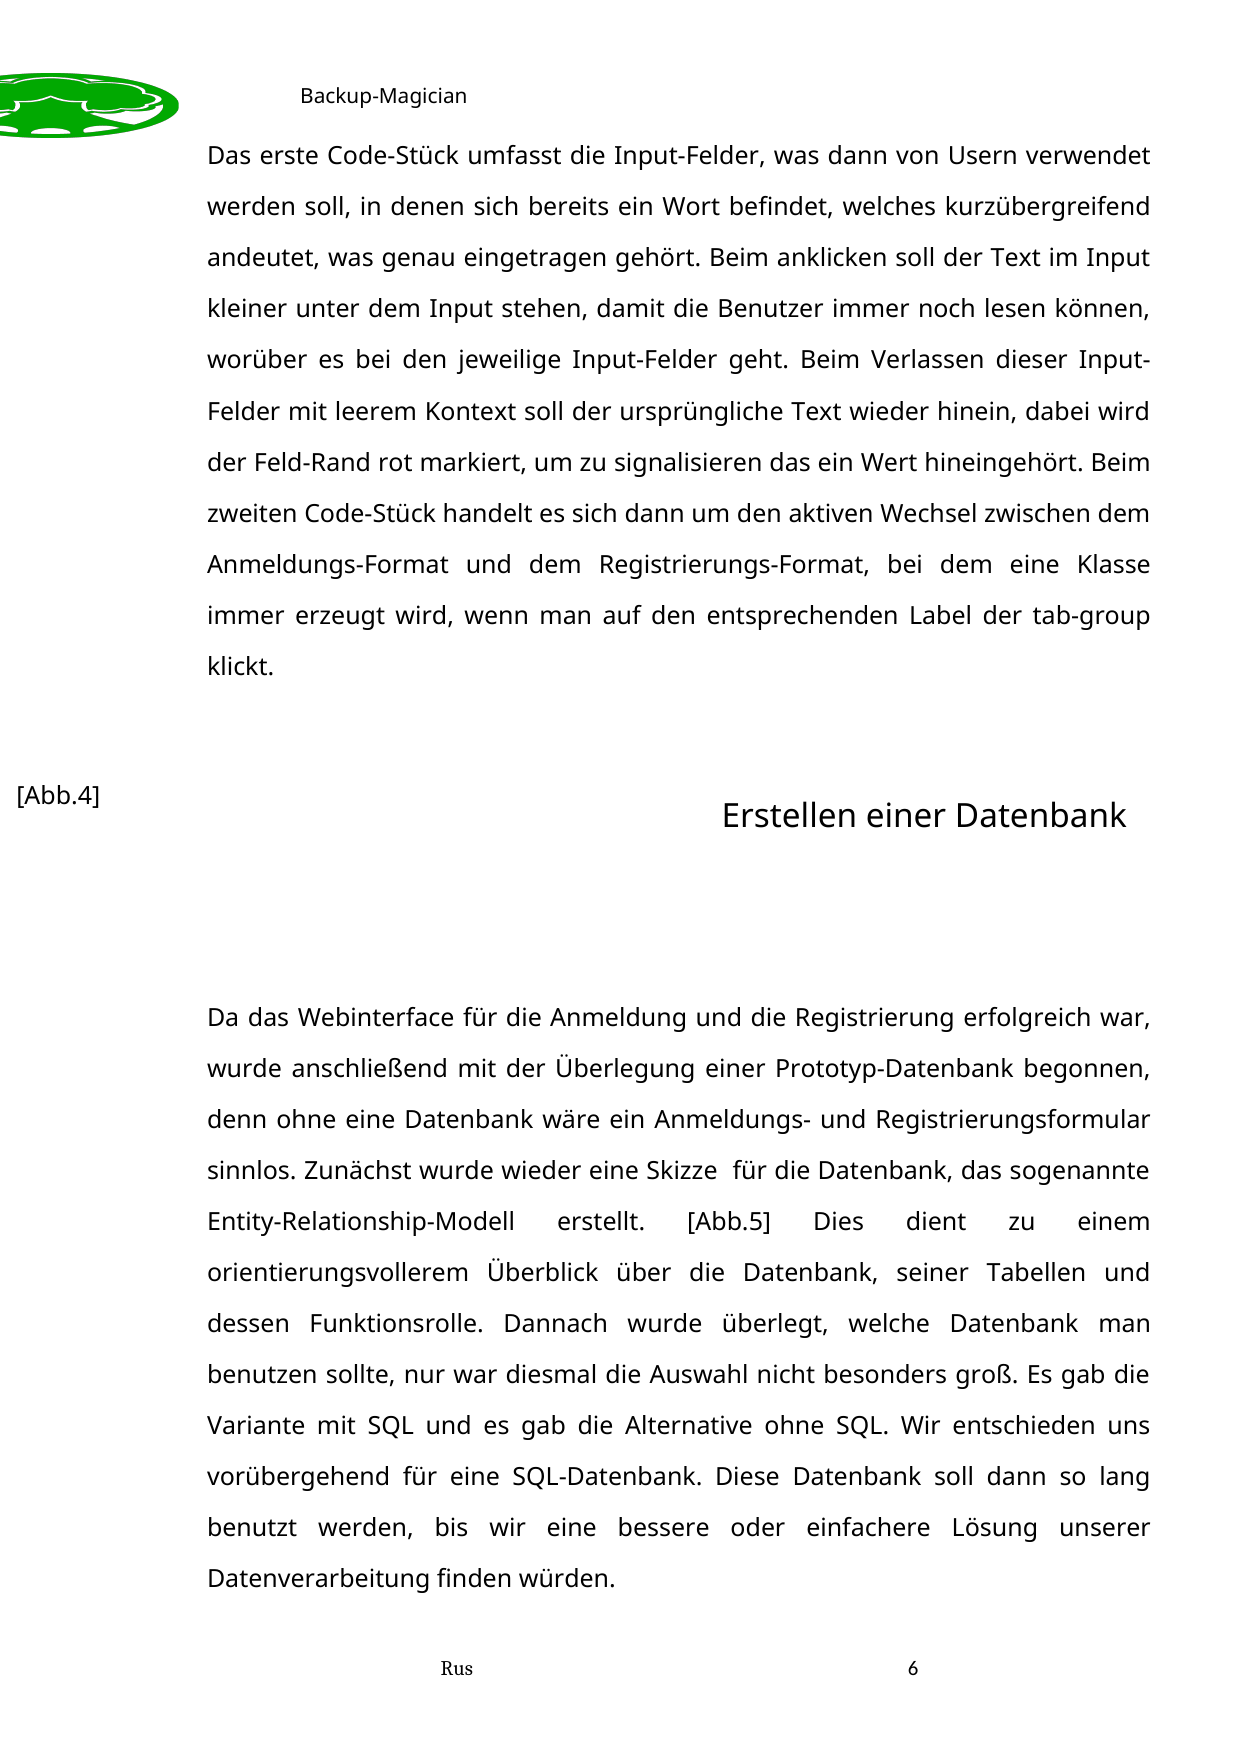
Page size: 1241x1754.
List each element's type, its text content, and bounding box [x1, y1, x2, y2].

text [1, 770, 701, 819]
picture [0, 73, 179, 138]
text Erstellen einer Datenbank [207, 792, 1152, 837]
text [Abb.4] [16, 777, 686, 812]
text Das erste Code-Stück umfasst die Input-Felder, was dann von Usern verwendet werden soll, in denen sich bereits ein Wort befindet, welches kurzübergreifend andeutet, was genau eingetragen gehört. Beim anklicken soll der Text im Input kleiner unter dem Input stehen, damit die Benutzer immer noch lesen können, worüber es bei den jeweilige Input-Felder geht. Beim Verlassen dieser Input-Felder mit leerem Kontext soll der ursprüngliche Text wieder hinein, dabei wird der Feld-Rand rot markiert, um zu signalisieren das ein Wert hineingehört. Beim zweiten Code-Stück handelt es sich dann um den aktiven Wechsel zwischen dem Anmeldungs-Format und dem Registrierungs-Format, bei dem eine Klasse immer erzeugt wird, wenn man auf den entsprechenden Label der tab-group klickt. [207, 138, 1152, 682]
text Da das Webinterface für die Anmeldung und die Registrierung erfolgreich war, wurde anschließend mit der Überlegung einer Prototyp-Datenbank begonnen, denn ohne eine Datenbank wäre ein Anmeldungs- und Registrierungsformular sinnlos. Zunächst wurde wieder eine Skizze für die Datenbank, das sogenannte Entity-Relationship-Modell erstellt. [Abb.5] Dies dient zu einem orientierungsvollerem Überblick über die Datenbank, seiner Tabellen und dessen Funktionsrolle. Dannach wurde überlegt, welche Datenbank man benutzen sollte, nur war diesmal die Auswahl nicht besonders groß. Es gab die Variante mit SQL und es gab die Alternative ohne SQL. Wir entschieden uns vorübergehend für eine SQL-Datenbank. Diese Datenbank soll dann so lang benutzt werden, bis wir eine bessere oder einfachere Lösung unserer Datenverarbeitung finden würden. [207, 999, 1152, 1595]
